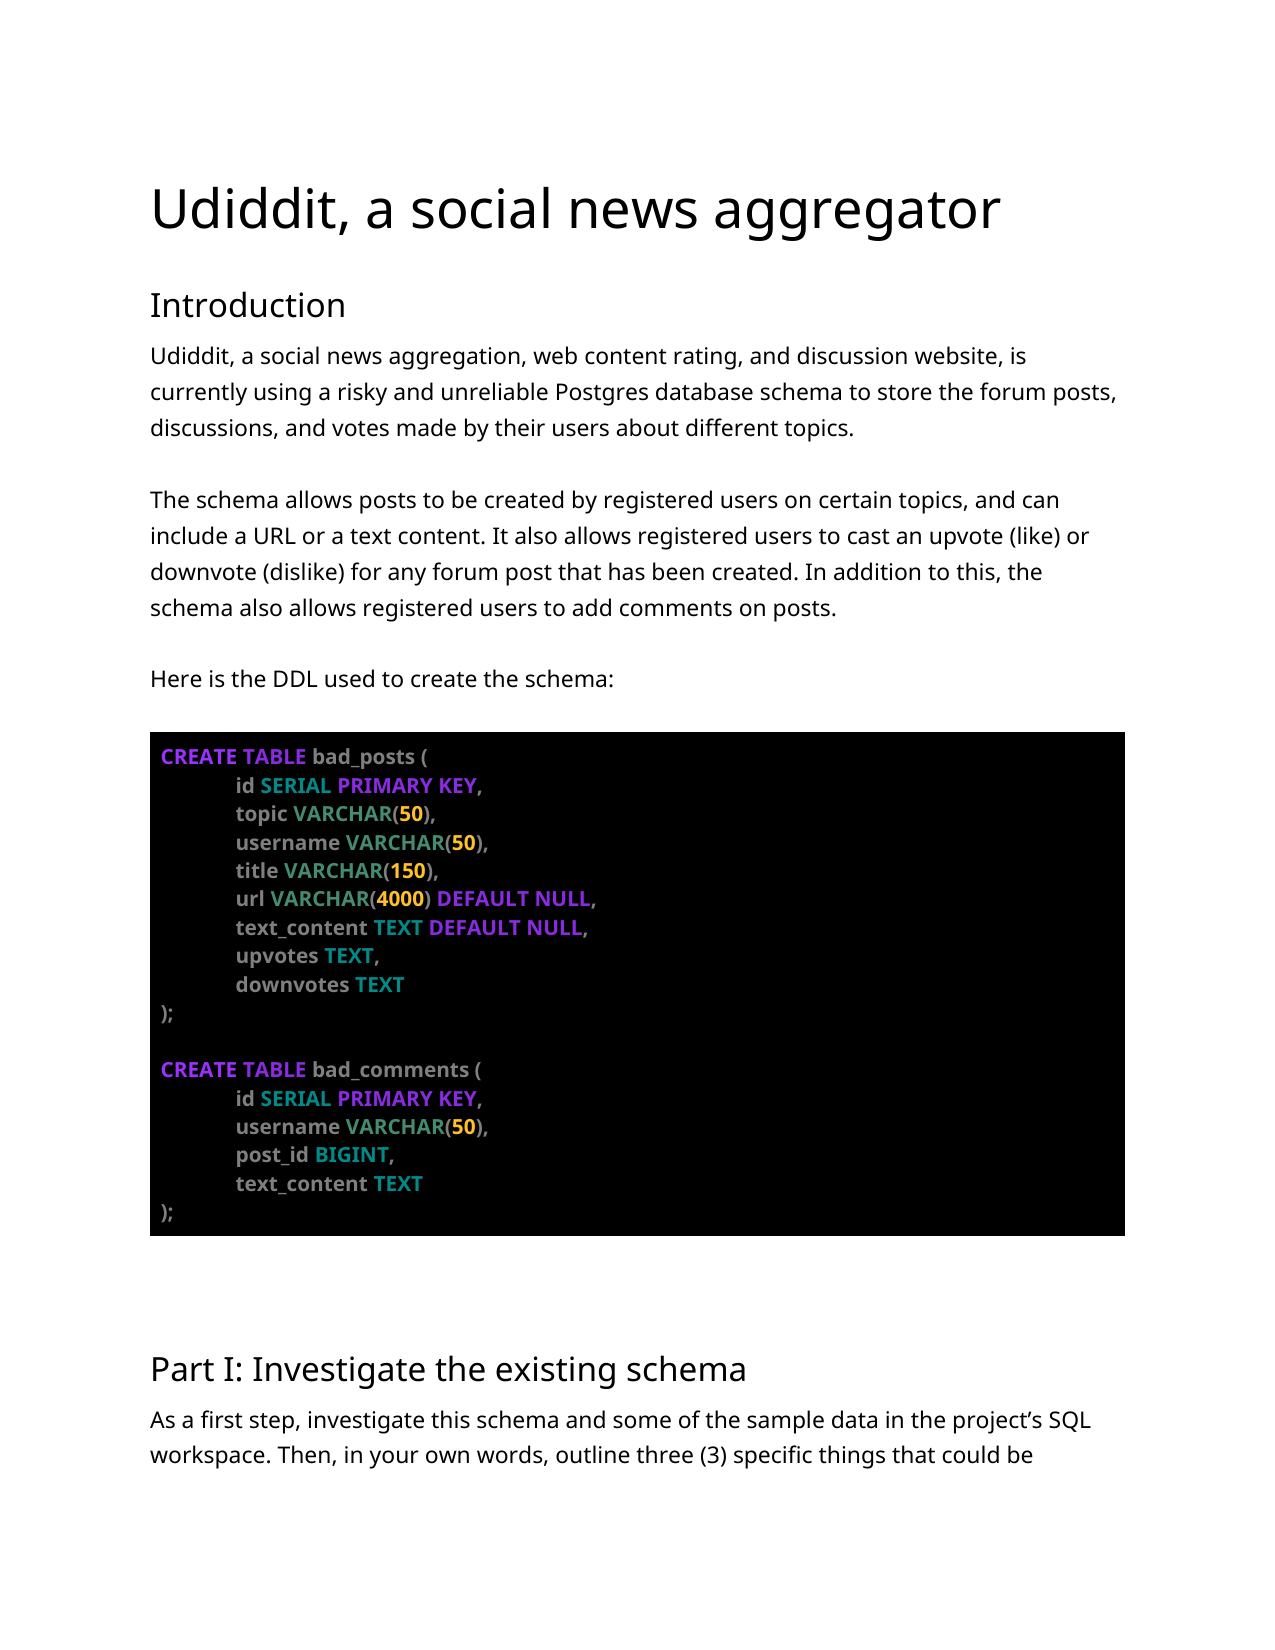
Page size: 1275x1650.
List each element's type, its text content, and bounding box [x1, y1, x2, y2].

subtitle Part I: Investigate the existing schema [150, 1346, 1125, 1391]
text The schema allows posts to be created by registered users on certain topics, and can include a URL or a text content. It also allows registered users to cast an upvote (like) or downvote (dislike) for any forum post that has been created. In addition to this, the schema also allows registered users to add comments on posts. [150, 484, 1125, 623]
title Udiddit, a social news aggregator [150, 171, 1125, 244]
subtitle Introduction [150, 282, 1125, 327]
text Udiddit, a social news aggregation, web content rating, and discussion website, is currently using a risky and unreliable Postgres database schema to store the forum posts, discussions, and votes made by their users about different topics. [150, 340, 1125, 443]
text As a first step, investigate this schema and some of the sample data in the project’s SQL workspace. Then, in your own words, outline three (3) specific things that could be [150, 1403, 1125, 1471]
text Here is the DDL used to create the schema: [150, 663, 1125, 695]
table_header CREATE TABLE bad_posts ( id SERIAL PRIMARY KEY, topic VARCHAR(50), username VARCHAR(50), title VARCHAR(150), url VARCHAR(4000) DEFAULT NULL, text_content TEXT DEFAULT NULL, upvotes TEXT, downvotes TEXT ); CREATE TABLE bad_comments ( id SERIAL PRIMARY KEY, username VARCHAR(50), post_id BIGINT, text_content TEXT ); [150, 732, 1125, 1236]
